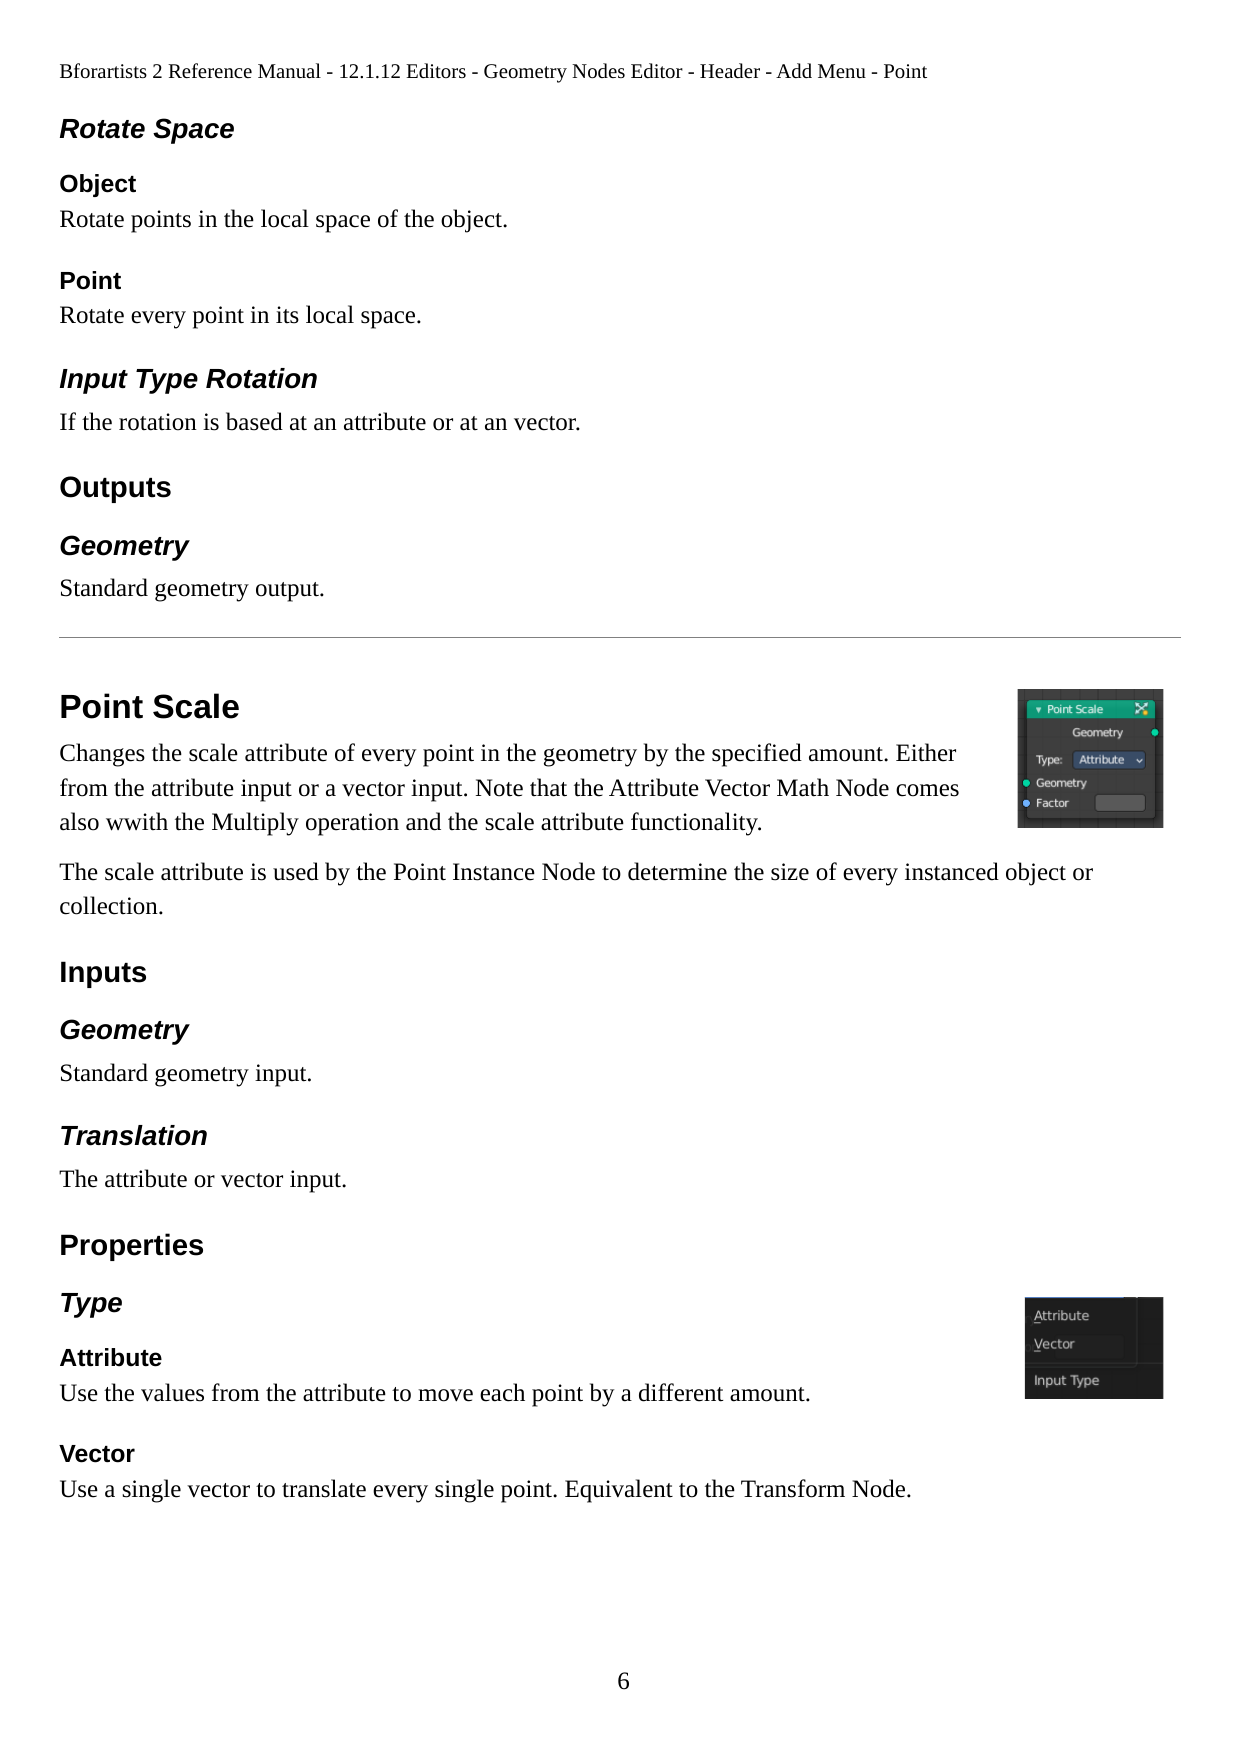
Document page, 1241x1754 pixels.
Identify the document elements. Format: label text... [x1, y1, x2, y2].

text Changes the scale attribute of every point in the geometry by the specified amount. Either from the attribute input or a vector input. Note that the Attribute Vector Math Node comes also wwith the Multiply operation and the scale attribute functionality. [59, 738, 1181, 836]
subtitle Type [59, 1286, 1181, 1318]
text The scale attribute is used by the Point Instance Node to determine the size of every instanced object or collection. [59, 857, 1181, 920]
picture [1024, 1297, 1164, 1399]
subtitle Vector [59, 1439, 1181, 1468]
subtitle Properties [59, 1227, 1181, 1261]
subtitle Attribute [59, 1343, 1024, 1372]
subtitle Input Type Rotation [59, 362, 1181, 394]
text Standard geometry output. [59, 573, 1181, 602]
text Use the values from the attribute to move each point by a different amount. [59, 1378, 1181, 1407]
text Standard geometry input. [59, 1058, 1181, 1087]
subtitle Outputs [59, 470, 1181, 504]
subtitle Point Scale [59, 687, 1181, 726]
subtitle Rotate Space [59, 113, 1181, 144]
text Rotate points in the local space of the object. [59, 204, 1181, 233]
subtitle [1164, 1343, 1181, 1372]
subtitle Geometry [59, 529, 1181, 561]
text Rotate every point in its local space. [59, 301, 1181, 329]
text The attribute or vector input. [59, 1164, 1181, 1192]
subtitle Translation [59, 1119, 1181, 1151]
text If the rotation is based at an attribute or at an vector. [59, 407, 1181, 435]
subtitle Object [59, 169, 1181, 198]
picture [1017, 689, 1164, 828]
subtitle Point [59, 266, 1181, 294]
subtitle Inputs [59, 955, 1181, 988]
text Use a single vector to translate every single point. Equivalent to the Transform Node. [59, 1474, 1181, 1503]
subtitle Geometry [59, 1013, 1181, 1045]
